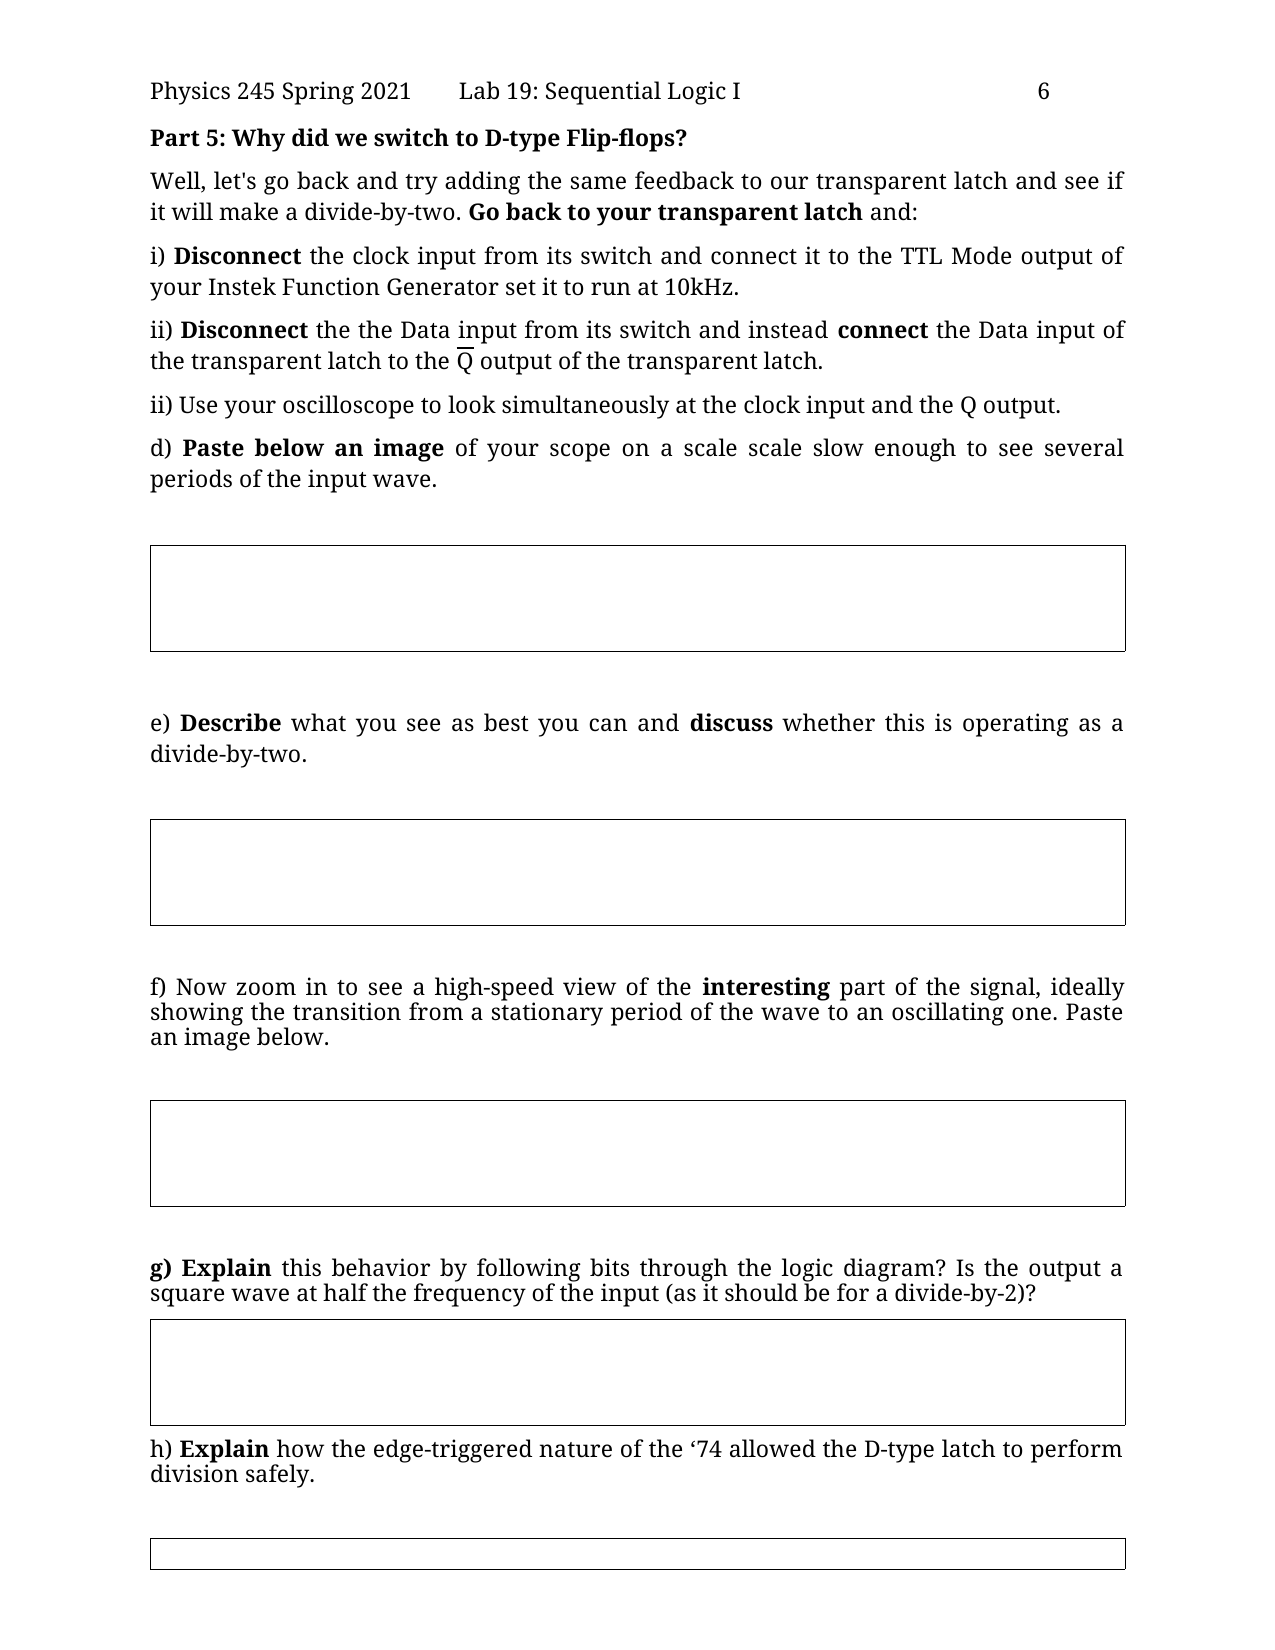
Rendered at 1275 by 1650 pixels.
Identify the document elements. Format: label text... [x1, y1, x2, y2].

text Part 5: Why did we switch to D-type Flip-flops? [150, 122, 1125, 153]
text d) Paste below an image of your scope on a scale scale slow enough to see several periods of the input wave. [150, 432, 1125, 494]
text Well, let's go back and try adding the same feedback to our transparent latch and see if it will make a divide-by-two. Go back to your transparent latch and: [150, 165, 1125, 227]
text e) Describe what you see as best you can and discuss whether this is operating as a divide-by-two. [150, 707, 1125, 769]
text i) Disconnect the clock input from its switch and connect it to the TTL Mode output of your Instek Function Generator set it to run at 10kHz. [150, 240, 1125, 302]
text ii) Use your oscilloscope to look simultaneously at the clock input and the Q output. [150, 389, 1125, 420]
text g) Explain this behavior by following bits through the logic diagram? Is the output a square wave at half the frequency of the input (as it should be for a divide-by-2)? [150, 1256, 1125, 1306]
text f) Now zoom in to see a high-speed view of the interesting part of the signal, ideally showing the transition from a stationary period of the wave to an oscillating one. Paste an image below. [150, 975, 1125, 1050]
text ii) Disconnect the the Data input from its switch and instead connect the Data input of the transparent latch to the Q output of the transparent latch. [150, 314, 1125, 376]
text h) Explain how the edge-triggered nature of the ‘74 allowed the D-type latch to perform division safely. [150, 1438, 1125, 1488]
